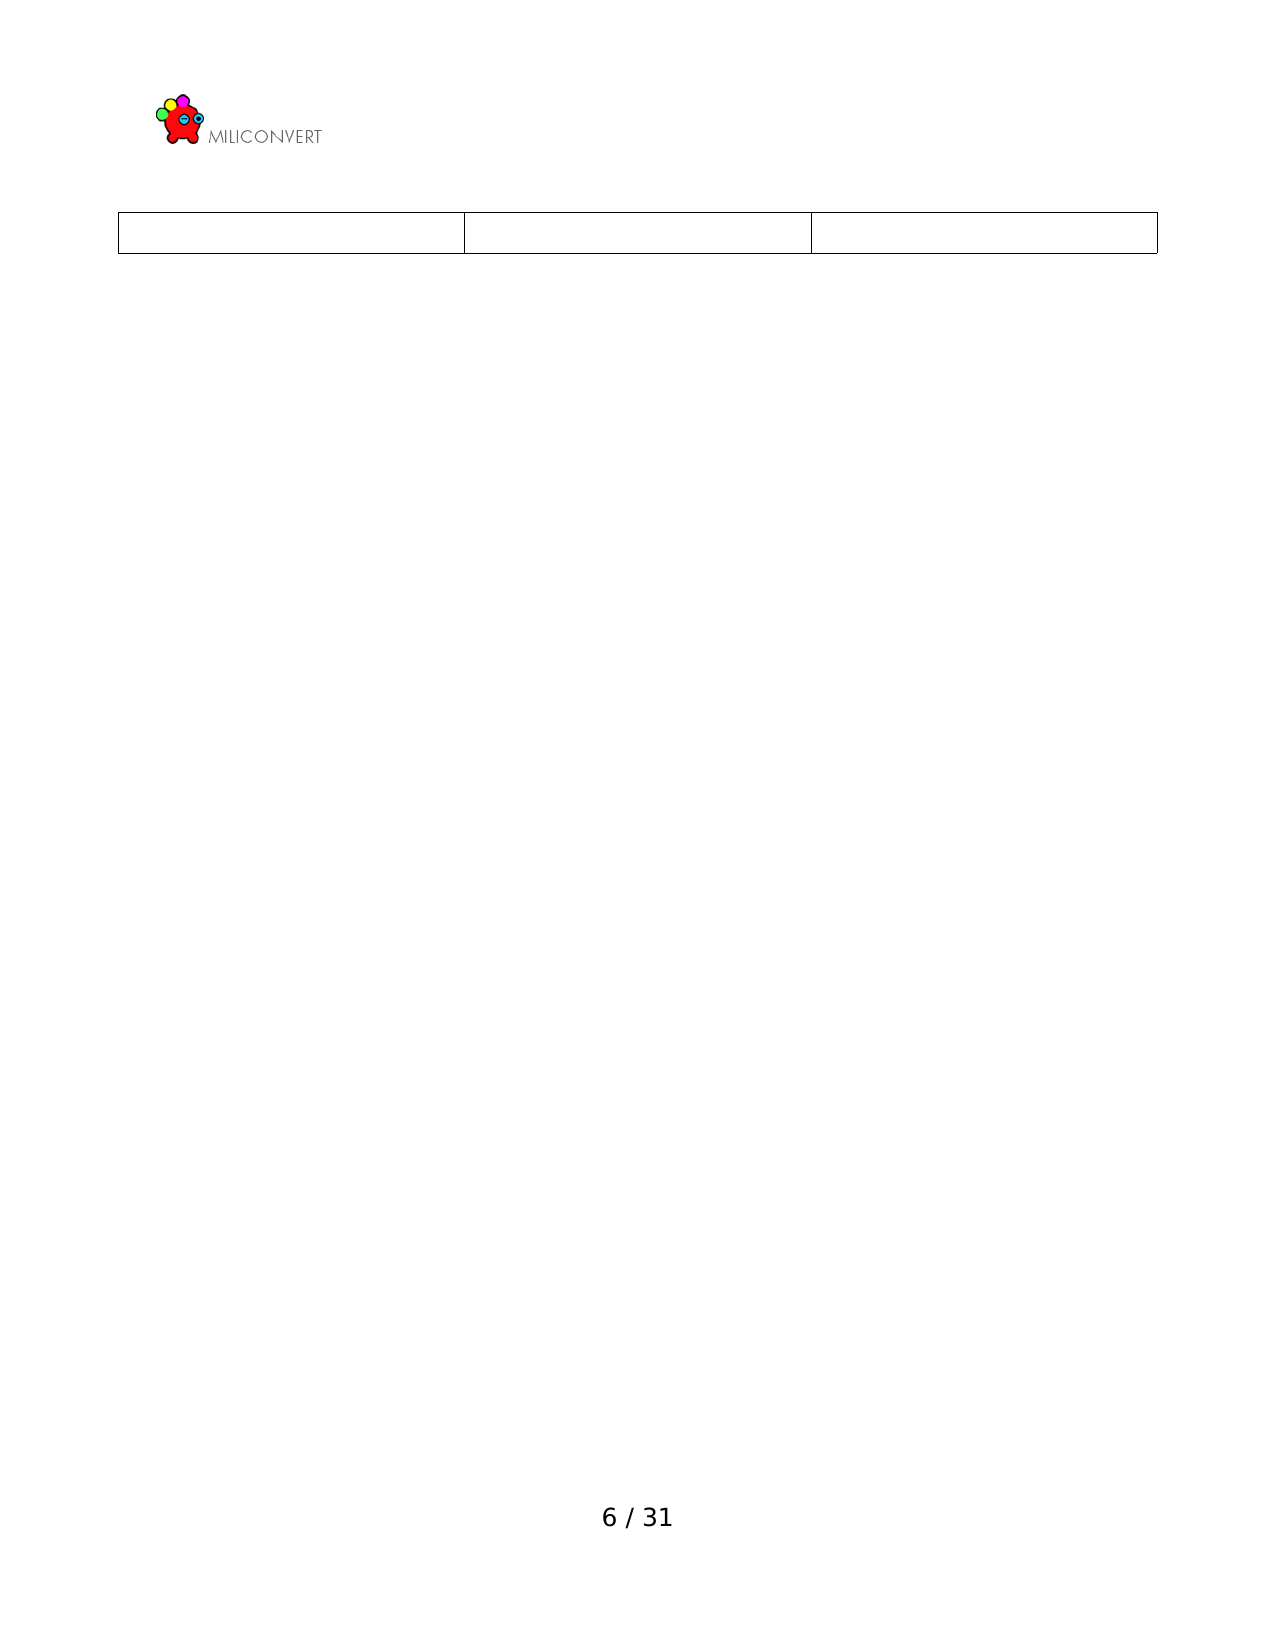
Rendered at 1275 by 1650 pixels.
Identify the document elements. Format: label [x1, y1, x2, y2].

table_cell [812, 213, 1157, 252]
picture [132, 69, 354, 176]
table_cell [465, 213, 811, 252]
table_cell [119, 213, 464, 252]
